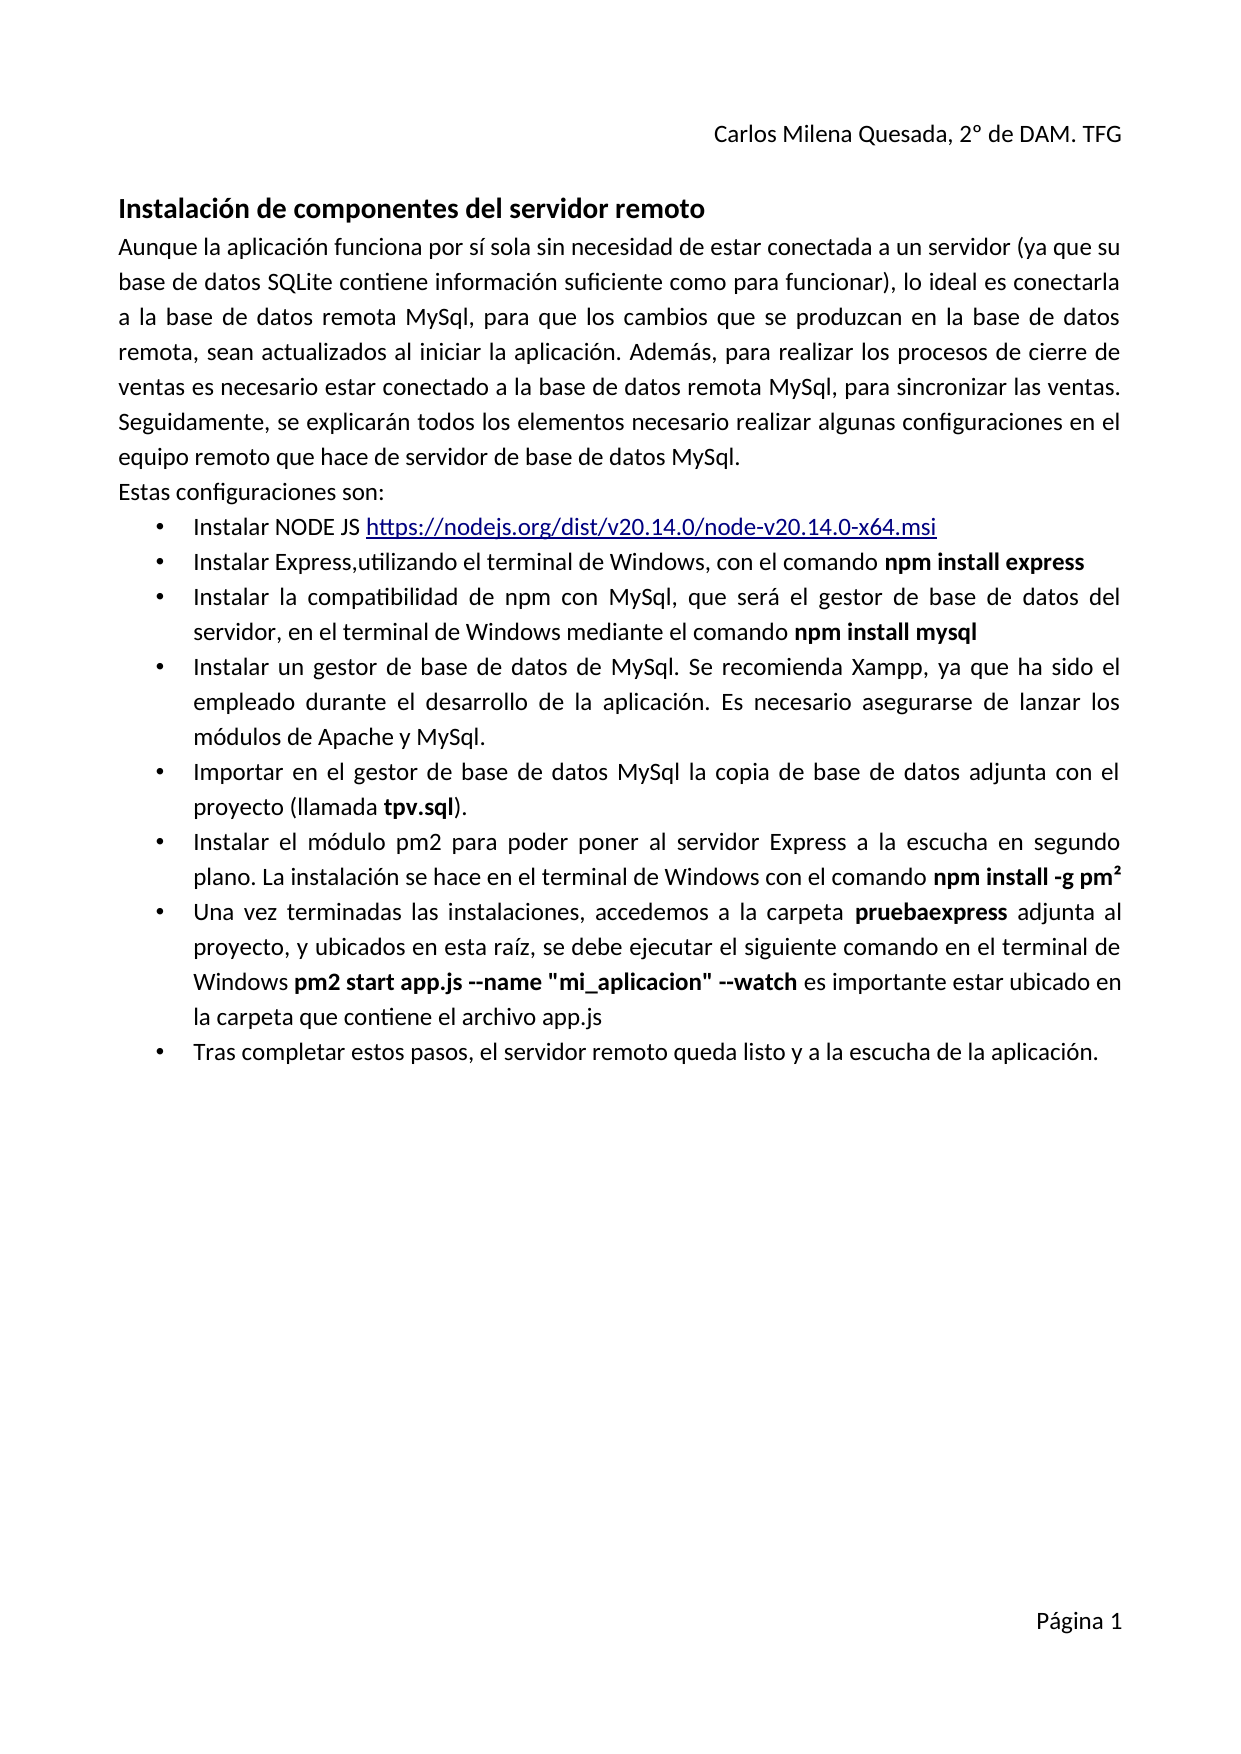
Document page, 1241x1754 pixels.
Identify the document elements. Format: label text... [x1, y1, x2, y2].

subtitle Instalación de componentes del servidor remoto [118, 190, 1122, 226]
text Aunque la aplicación funciona por sí sola sin necesidad de estar conectada a un servidor (ya que su base de datos SQLite contiene información suficiente como para funcionar), lo ideal es conectarla a la base de datos remota MySql, para que los cambios que se produzcan en la base de datos remota, sean actualizados al iniciar la aplicación. Además, para realizar los procesos de cierre de ventas es necesario estar conectado a la base de datos remota MySql, para sincronizar las ventas. Seguidamente, se explicarán todos los elementos necesario realizar algunas configuraciones en el equipo remoto que hace de servidor de base de datos MySql. [118, 231, 1122, 471]
list Instalar un gestor de base de datos de MySql. Se recomienda Xampp, ya que ha sido el empleado durante el desarrollo de la aplicación. Es necesario asegurarse de lanzar los módulos de Apache y MySql. [156, 651, 1122, 751]
list Una vez terminadas las instalaciones, accedemos a la carpeta pruebaexpress adjunta al proyecto, y ubicados en esta raíz, se debe ejecutar el siguiente comando en el terminal de Windows pm2 start app.js --name "mi_aplicacion" --watch es importante estar ubicado en la carpeta que contiene el archivo app.js [156, 896, 1122, 1031]
list Importar en el gestor de base de datos MySql la copia de base de datos adjunta con el proyecto (llamada tpv.sql). [156, 756, 1122, 821]
text Estas configuraciones son: [118, 476, 1122, 506]
list Instalar el módulo pm2 para poder poner al servidor Express a la escucha en segundo plano. La instalación se hace en el terminal de Windows con el comando npm install -g pm² [156, 826, 1122, 891]
list Instalar la compatibilidad de npm con MySql, que será el gestor de base de datos del servidor, en el terminal de Windows mediante el comando npm install mysql [156, 581, 1122, 646]
list Instalar NODE JS https://nodejs.org/dist/v20.14.0/node-v20.14.0-x64.msi [156, 511, 1122, 541]
list Tras completar estos pasos, el servidor remoto queda listo y a la escucha de la aplicación. [156, 1036, 1122, 1066]
list Instalar Express,utilizando el terminal de Windows, con el comando npm install express [156, 546, 1122, 576]
